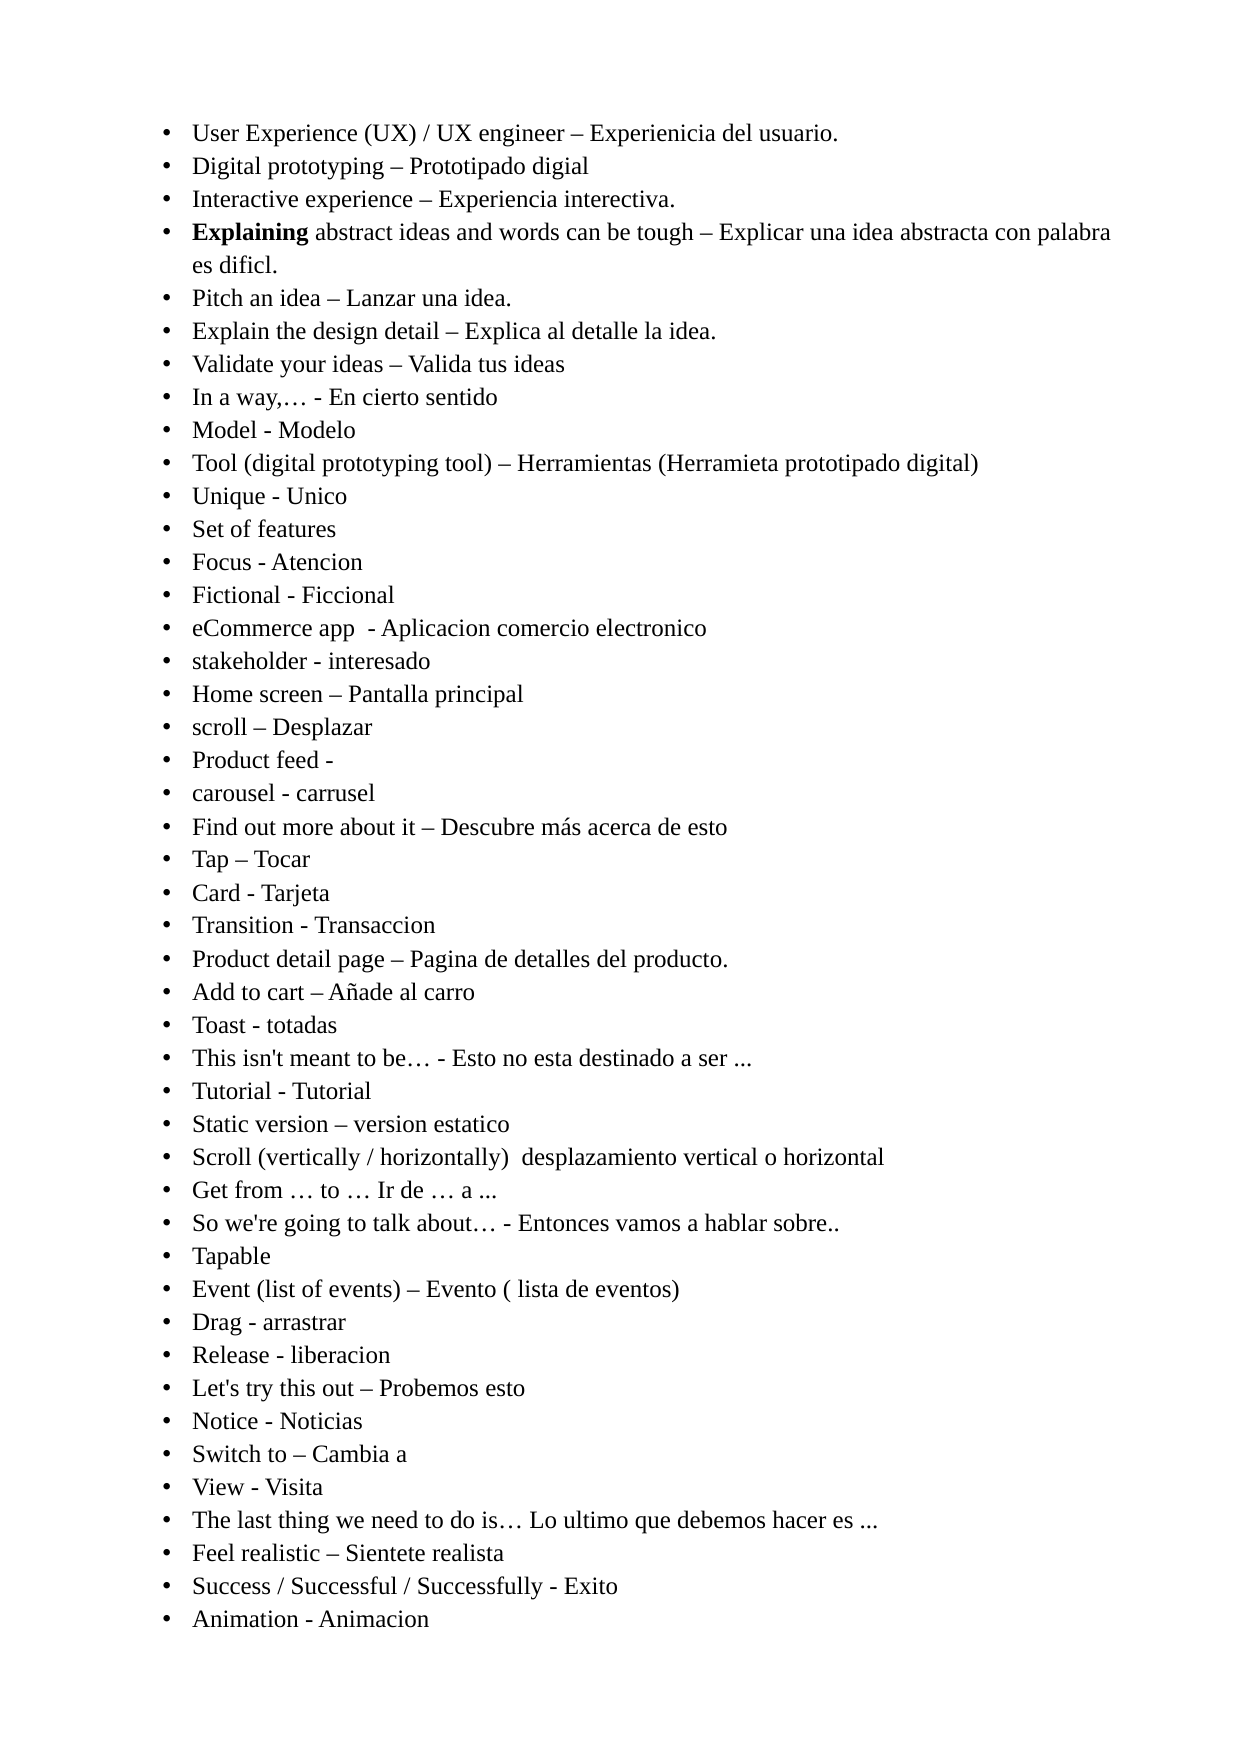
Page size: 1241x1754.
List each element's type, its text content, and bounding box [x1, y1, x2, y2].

list In a way,… - En cierto sentido [162, 382, 1122, 411]
list Feel realistic – Sientete realista [162, 1538, 1122, 1567]
list The last thing we need to do is… Lo ultimo que debemos hacer es ... [162, 1505, 1122, 1534]
list Tutorial - Tutorial [162, 1076, 1122, 1104]
list Digital prototyping – Prototipado digial [162, 151, 1122, 180]
list Transition - Transaccion [162, 911, 1122, 939]
list Set of features [162, 514, 1122, 543]
list Pitch an idea – Lanzar una idea. [162, 283, 1122, 312]
list Tool (digital prototyping tool) – Herramientas (Herramieta prototipado digital) [162, 448, 1122, 477]
list carousel - carrusel [162, 778, 1122, 807]
list stakeholder - interesado [162, 646, 1122, 675]
list Tapable [162, 1241, 1122, 1269]
list Home screen – Pantalla principal [162, 679, 1122, 708]
list scroll – Desplazar [162, 712, 1122, 741]
list Model - Modelo [162, 415, 1122, 444]
list Product feed - [162, 746, 1122, 774]
list This isn't meant to be… - Esto no esta destinado a ser ... [162, 1043, 1122, 1071]
list Get from … to … Ir de … a ... [162, 1175, 1122, 1203]
list Add to cart – Añade al carro [162, 977, 1122, 1005]
list User Experience (UX) / UX engineer – Experienicia del usuario. [162, 118, 1122, 147]
list Tap – Tocar [162, 844, 1122, 873]
list Product detail page – Pagina de detalles del producto. [162, 944, 1122, 972]
list Validate your ideas – Valida tus ideas [162, 349, 1122, 378]
list Fictional - Ficcional [162, 580, 1122, 609]
list Switch to – Cambia a [162, 1439, 1122, 1468]
list Static version – version estatico [162, 1109, 1122, 1137]
list Animation - Animacion [162, 1604, 1122, 1633]
list Success / Successful / Successfully - Exito [162, 1571, 1122, 1600]
list Let's try this out – Probemos esto [162, 1373, 1122, 1402]
list Card - Tarjeta [162, 878, 1122, 906]
list Find out more about it – Descubre más acerca de esto [162, 812, 1122, 840]
list Event (list of events) – Evento ( lista de eventos) [162, 1274, 1122, 1303]
list eCommerce app - Aplicacion comercio electronico [162, 613, 1122, 642]
list Explaining abstract ideas and words can be tough – Explicar una idea abstracta con palabra es dificl. [162, 217, 1122, 279]
list Focus - Atencion [162, 547, 1122, 576]
list So we're going to talk about… - Entonces vamos a hablar sobre.. [162, 1208, 1122, 1237]
list Interactive experience – Experiencia interectiva. [162, 184, 1122, 213]
list Scroll (vertically / horizontally) desplazamiento vertical o horizontal [162, 1142, 1122, 1171]
list View - Visita [162, 1472, 1122, 1501]
list Notice - Noticias [162, 1406, 1122, 1435]
list Unique - Unico [162, 481, 1122, 510]
list Toast - totadas [162, 1010, 1122, 1038]
list Explain the design detail – Explica al detalle la idea. [162, 316, 1122, 345]
list Release - liberacion [162, 1340, 1122, 1369]
list Drag - arrastrar [162, 1307, 1122, 1336]
